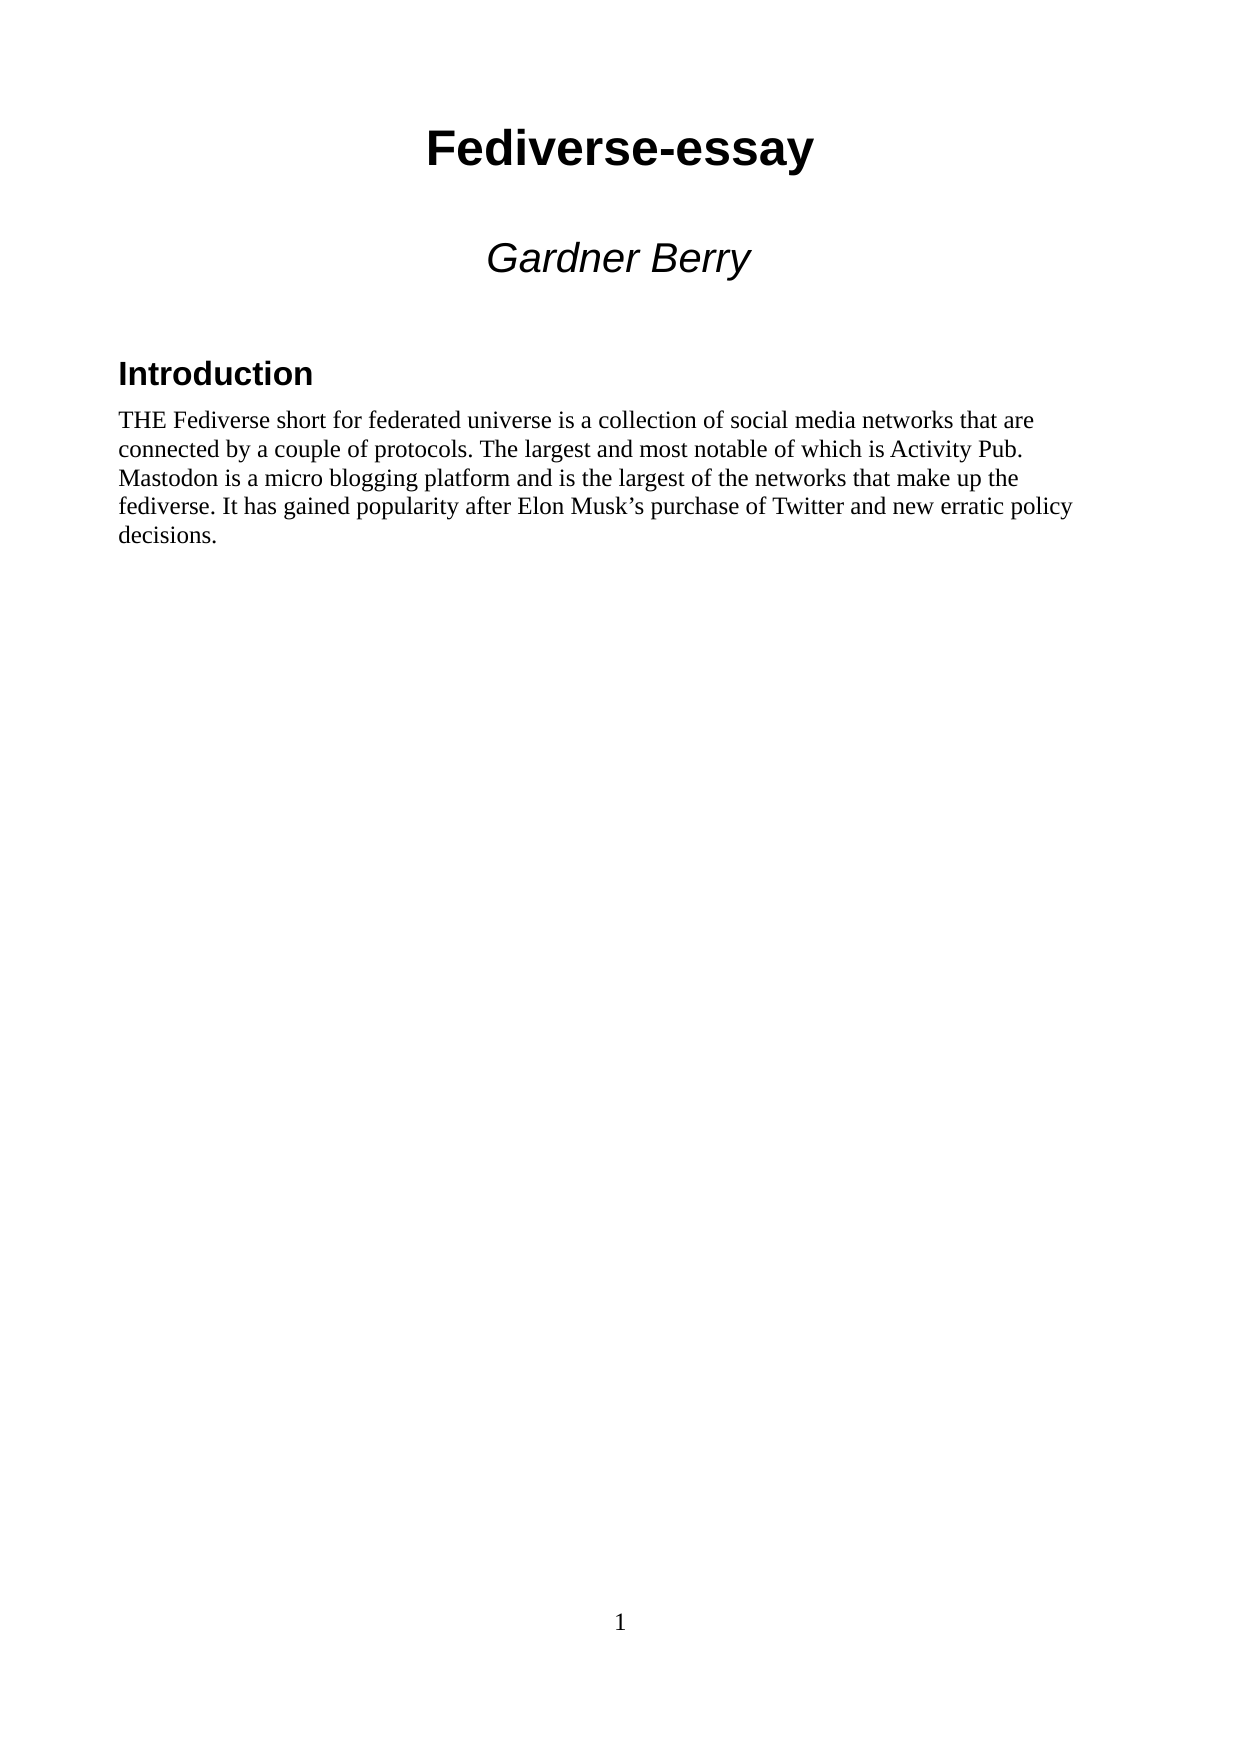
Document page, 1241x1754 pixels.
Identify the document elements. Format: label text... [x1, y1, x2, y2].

subtitle Introduction [118, 354, 1122, 393]
text THE Fediverse short for federated universe is a collection of social media networks that are connected by a couple of protocols. The largest and most notable of which is Activity Pub. Mastodon is a micro blogging platform and is the largest of the networks that make up the fediverse. It has gained popularity after Elon Musk’s purchase of Twitter and new erratic policy decisions. [118, 405, 1122, 549]
title Fediverse-essay [118, 118, 1122, 176]
subtitle Gardner Berry [118, 233, 1122, 281]
